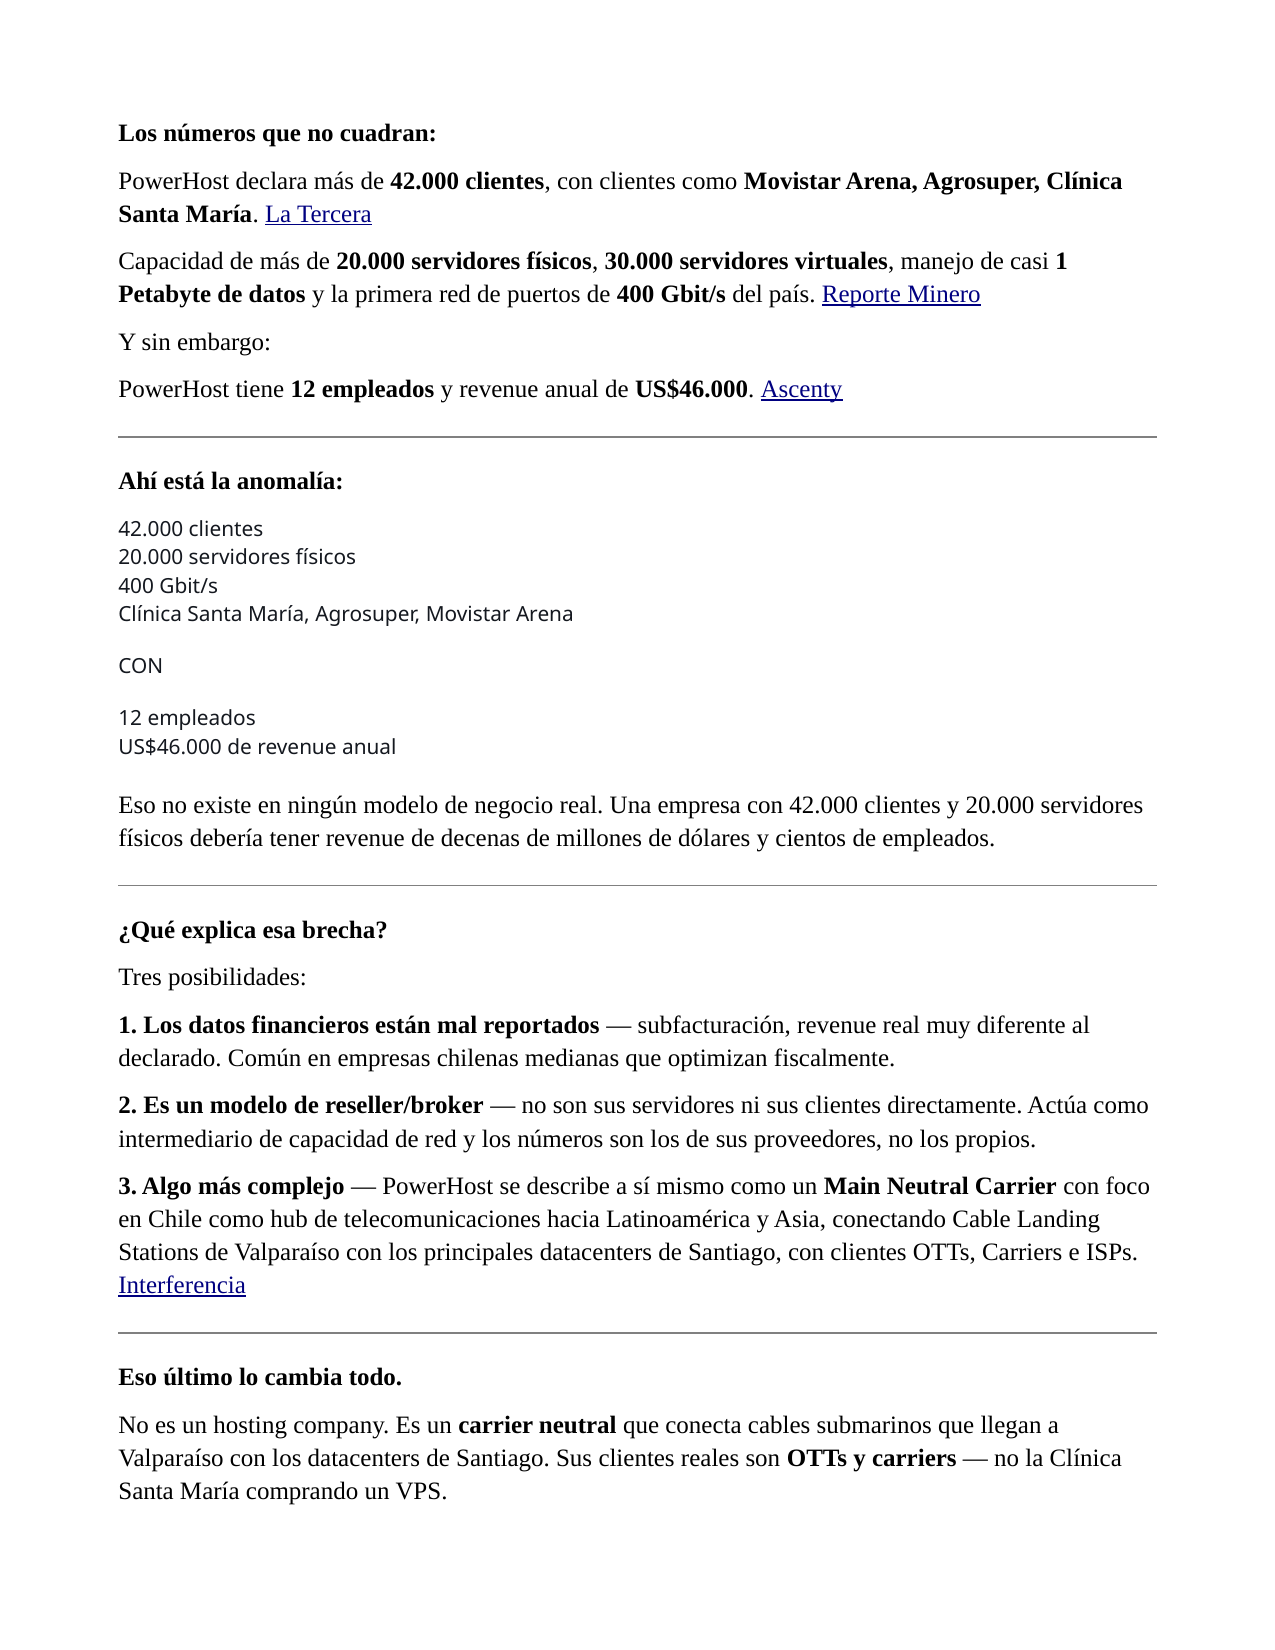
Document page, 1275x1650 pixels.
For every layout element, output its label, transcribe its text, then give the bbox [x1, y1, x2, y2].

text PowerHost tiene 12 empleados y revenue anual de US$46.000. Ascenty [118, 374, 1157, 403]
text PowerHost declara más de 42.000 clientes, con clientes como Movistar Arena, Agrosuper, Clínica Santa María. La Tercera [118, 166, 1157, 227]
text Tres posibilidades: [118, 962, 1157, 991]
text Los números que no cuadran: [118, 118, 1157, 147]
text 1. Los datos financieros están mal reportados — subfacturación, revenue real muy diferente al declarado. Común en empresas chilenas medianas que optimizan fiscalmente. [118, 1010, 1157, 1072]
text 12 empleados [118, 703, 1157, 732]
text No es un hosting company. Es un carrier neutral que conecta cables submarinos que llegan a Valparaíso con los datacenters de Santiago. Sus clientes reales son OTTs y carriers — no la Clínica Santa María comprando un VPS. [118, 1410, 1157, 1504]
text 42.000 clientes [118, 514, 1157, 542]
text 400 Gbit/s [118, 571, 1157, 599]
text US$46.000 de revenue anual [118, 732, 1157, 760]
text Capacidad de más de 20.000 servidores físicos, 30.000 servidores virtuales, manejo de casi 1 Petabyte de datos y la primera red de puertos de 400 Gbit/s del país. Reporte Minero [118, 246, 1157, 308]
text Clínica Santa María, Agrosuper, Movistar Arena [118, 599, 1157, 628]
text Eso no existe en ningún modelo de negocio real. Una empresa con 42.000 clientes y 20.000 servidores físicos debería tener revenue de decenas de millones de dólares y cientos de empleados. [118, 790, 1157, 852]
text ¿Qué explica esa brecha? [118, 915, 1157, 943]
text 2. Es un modelo de reseller/broker — no son sus servidores ni sus clientes directamente. Actúa como intermediario de capacidad de red y los números son los de sus proveedores, no los propios. [118, 1091, 1157, 1152]
text 3. Algo más complejo — PowerHost se describe a sí mismo como un Main Neutral Carrier con foco en Chile como hub de telecomunicaciones hacia Latinoamérica y Asia, conectando Cable Landing Stations de Valparaíso con los principales datacenters de Santiago, con clientes OTTs, Carriers e ISPs. Interferencia [118, 1171, 1157, 1299]
text Y sin embargo: [118, 327, 1157, 356]
text Eso último lo cambia todo. [118, 1362, 1157, 1391]
text Ahí está la anomalía: [118, 466, 1157, 495]
text 20.000 servidores físicos [118, 542, 1157, 571]
text CON [118, 651, 1157, 680]
